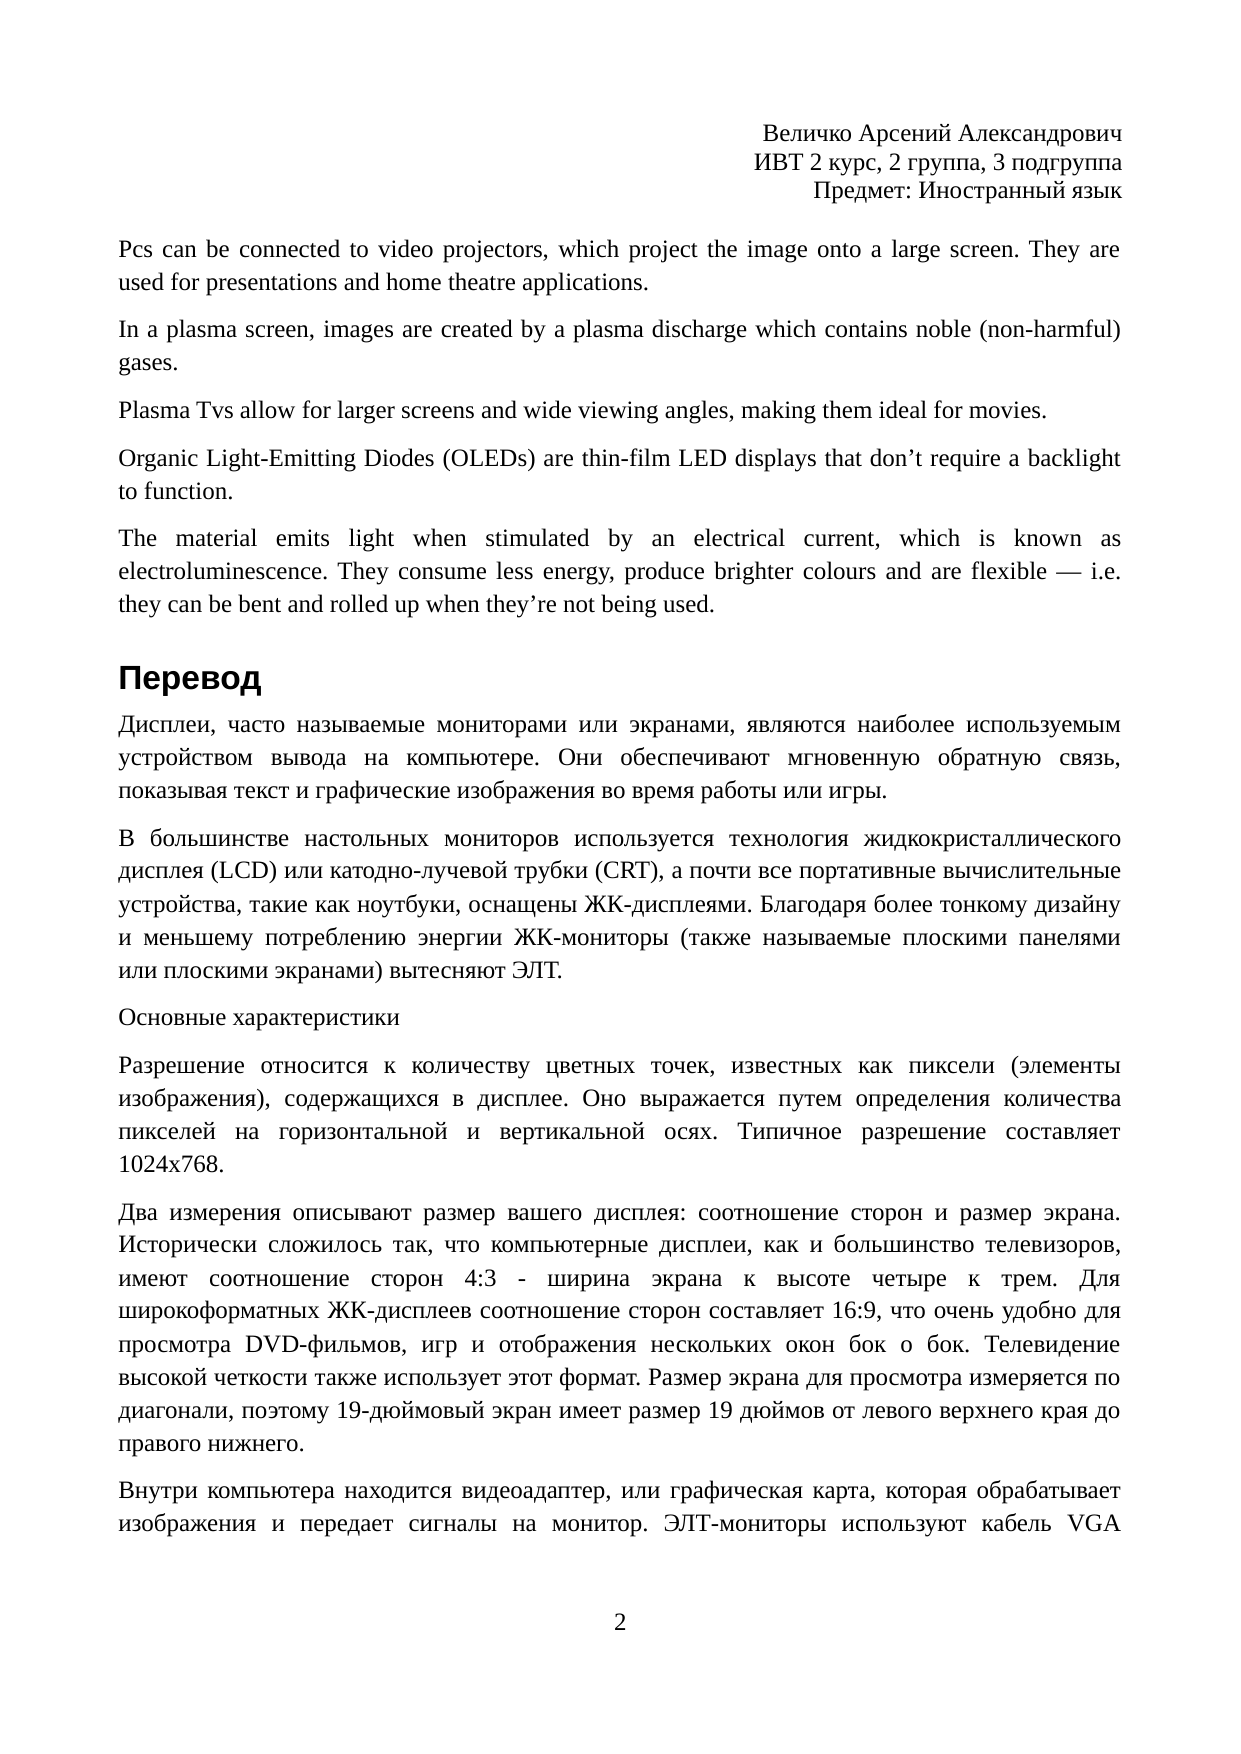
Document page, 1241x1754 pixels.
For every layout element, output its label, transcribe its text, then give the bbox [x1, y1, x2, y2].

text Разрешение относится к количеству цветных точек, известных как пиксели (элементы изображения), содержащихся в дисплее. Оно выражается путем определения количества пикселей на горизонтальной и вертикальной осях. Типичное разрешение составляет 1024x768. [118, 1050, 1122, 1178]
text Основные характеристики [118, 1002, 1122, 1031]
text Внутри компьютера находится видеоадаптер, или графическая карта, которая обрабатывает изображения и передает сигналы на монитор. ЭЛТ-мониторы используют кабель VGA [118, 1475, 1122, 1537]
text The material emits light when stimulated by an electrical current, which is known as electroluminescence. They consume less energy, produce brighter colours and are flexible — i.e. they can be bent and rolled up when they’re not being used. [118, 523, 1122, 618]
text Дисплеи, часто называемые мониторами или экранами, являются наиболее используемым устройством вывода на компьютере. Они обеспечивают мгновенную обратную связь, показывая текст и графические изображения во время работы или игры. [118, 709, 1122, 804]
text Pcs can be connected to video projectors, which project the image onto a large screen. They are used for presentations and home theatre applications. [118, 234, 1122, 296]
text Organic Light-Emitting Diodes (OLEDs) are thin-film LED displays that don’t require a backlight to function. [118, 443, 1122, 504]
text Два измерения описывают размер вашего дисплея: соотношение сторон и размер экрана. Исторически сложилось так, что компьютерные дисплеи, как и большинство телевизоров, имеют соотношение сторон 4:3 - ширина экрана к высоте четыре к трем. Для широкоформатных ЖК-дисплеев соотношение сторон составляет 16:9, что очень удобно для просмотра DVD-фильмов, игр и отображения нескольких окон бок о бок. Телевидение высокой четкости также использует этот формат. Размер экрана для просмотра измеряется по диагонали, поэтому 19-дюймовый экран имеет размер 19 дюймов от левого верхнего края до правого нижнего. [118, 1197, 1122, 1456]
text In a plasma screen, images are created by a plasma discharge which contains noble (non-harmful) gases. [118, 314, 1122, 376]
subtitle Перевод [118, 658, 1122, 696]
text Plasma Tvs allow for larger screens and wide viewing angles, making them ideal for movies. [118, 395, 1122, 424]
text В большинстве настольных мониторов используется технология жидкокристаллического дисплея (LCD) или катодно-лучевой трубки (CRT), а почти все портативные вычислительные устройства, такие как ноутбуки, оснащены ЖК-дисплеями. Благодаря более тонкому дизайну и меньшему потреблению энергии ЖК-мониторы (также называемые плоскими панелями или плоскими экранами) вытесняют ЭЛТ. [118, 823, 1122, 983]
